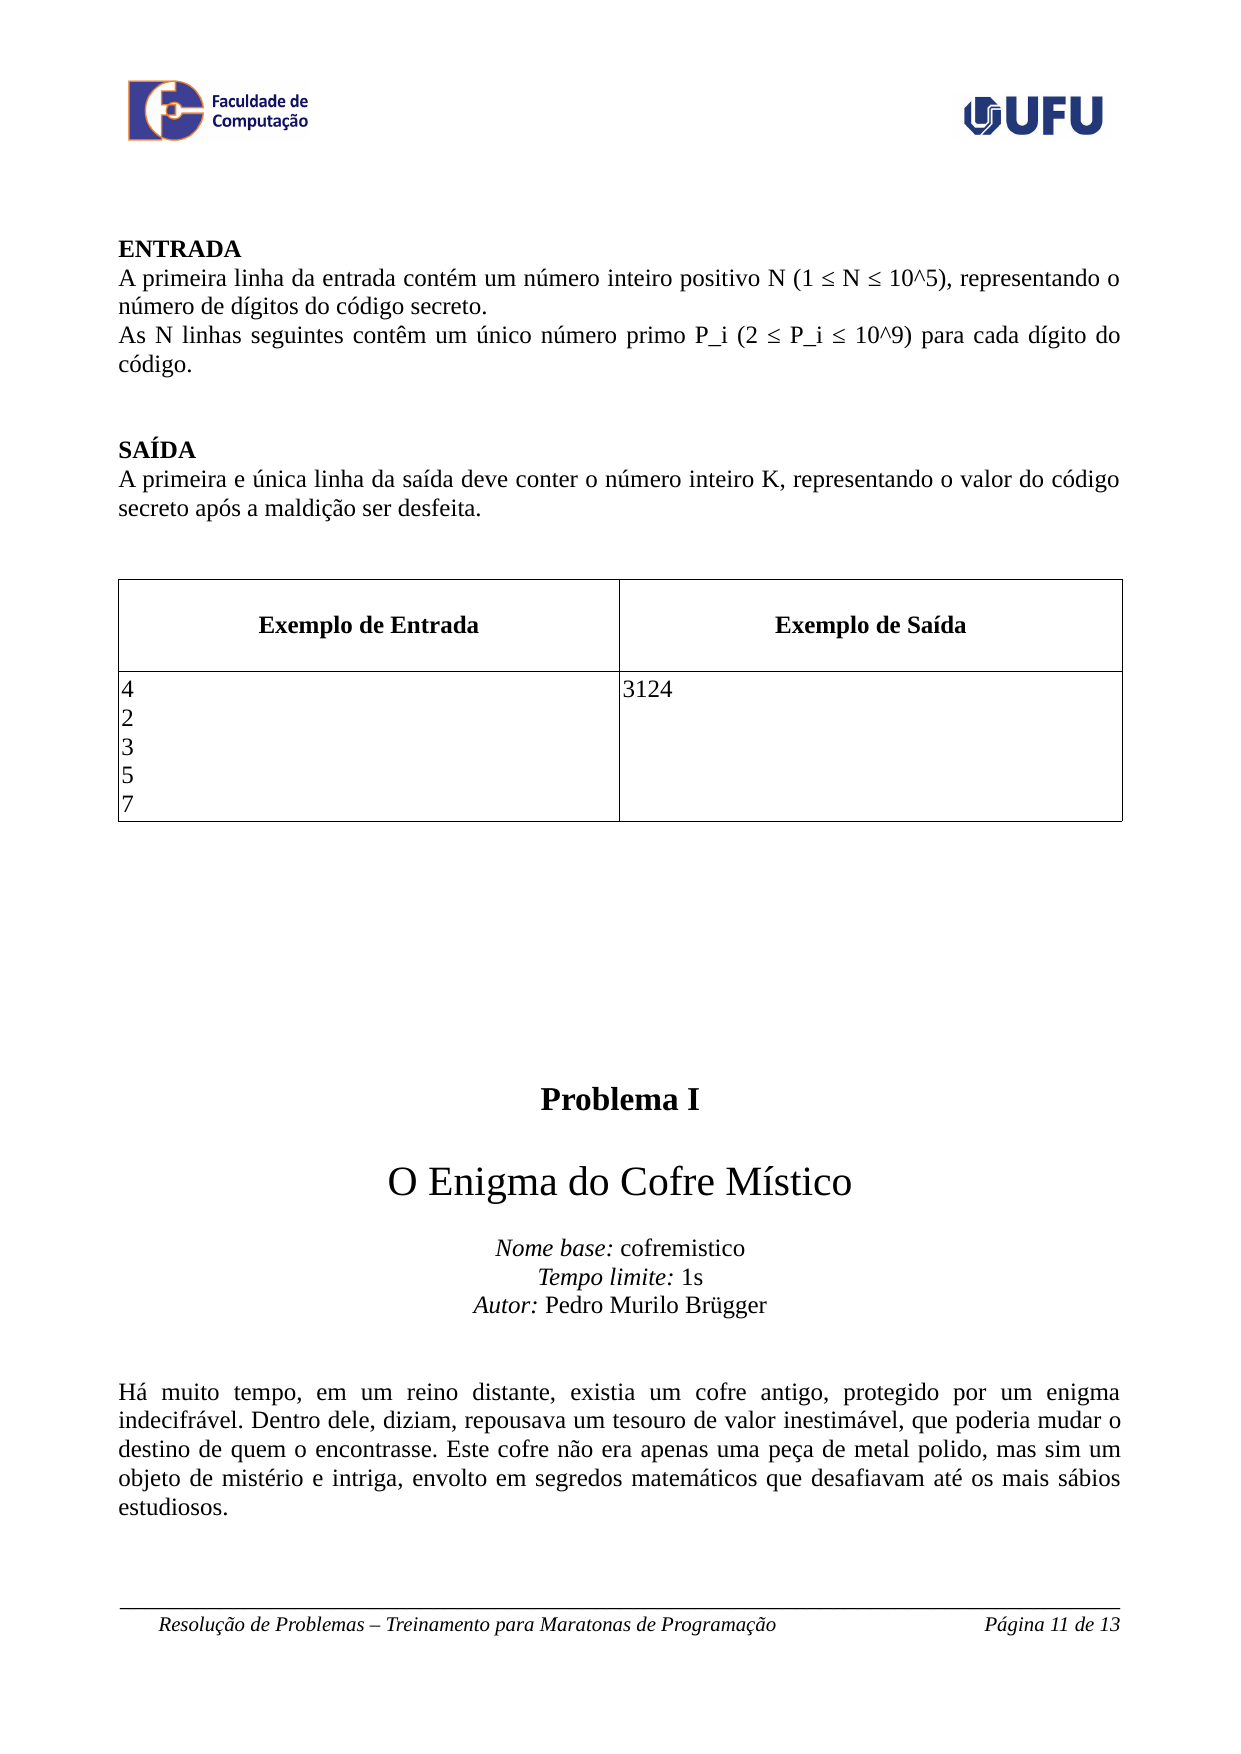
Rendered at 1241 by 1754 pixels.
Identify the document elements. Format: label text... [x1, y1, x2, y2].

table_header Exemplo de Entrada [119, 580, 619, 671]
picture [126, 79, 310, 142]
picture [950, 90, 1113, 141]
text Tempo limite: 1s [118, 1262, 1122, 1290]
table_cell 3124 [620, 672, 1122, 821]
text ENTRADA [118, 234, 1122, 263]
text O Enigma do Cofre Místico [118, 1156, 1122, 1204]
table_cell 4 2 3 5 7 [119, 672, 619, 821]
text As N linhas seguintes contêm um único número primo P_i (2 ≤ P_i ≤ 10^9) para cada dígito do código. [118, 320, 1122, 378]
text Há muito tempo, em um reino distante, existia um cofre antigo, protegido por um enigma indecifrável. Dentro dele, diziam, repousava um tesouro de valor inestimável, que poderia mudar o destino de quem o encontrasse. Este cofre não era apenas uma peça de metal polido, mas sim um objeto de mistério e intriga, envolto em segredos matemáticos que desafiavam até os mais sábios estudiosos. [118, 1377, 1122, 1520]
text A primeira e única linha da saída deve conter o número inteiro K, representando o valor do código secreto após a maldição ser desfeita. [118, 464, 1122, 521]
table_header Exemplo de Saída [620, 580, 1122, 671]
text Nome base: cofremistico [118, 1233, 1122, 1262]
text A primeira linha da entrada contém um número inteiro positivo N (1 ≤ N ≤ 10^5), representando o número de dígitos do código secreto. [118, 263, 1122, 320]
text Problema I [118, 1079, 1122, 1118]
text Autor: Pedro Murilo Brügger [118, 1290, 1122, 1319]
text SAÍDA [118, 435, 1122, 464]
